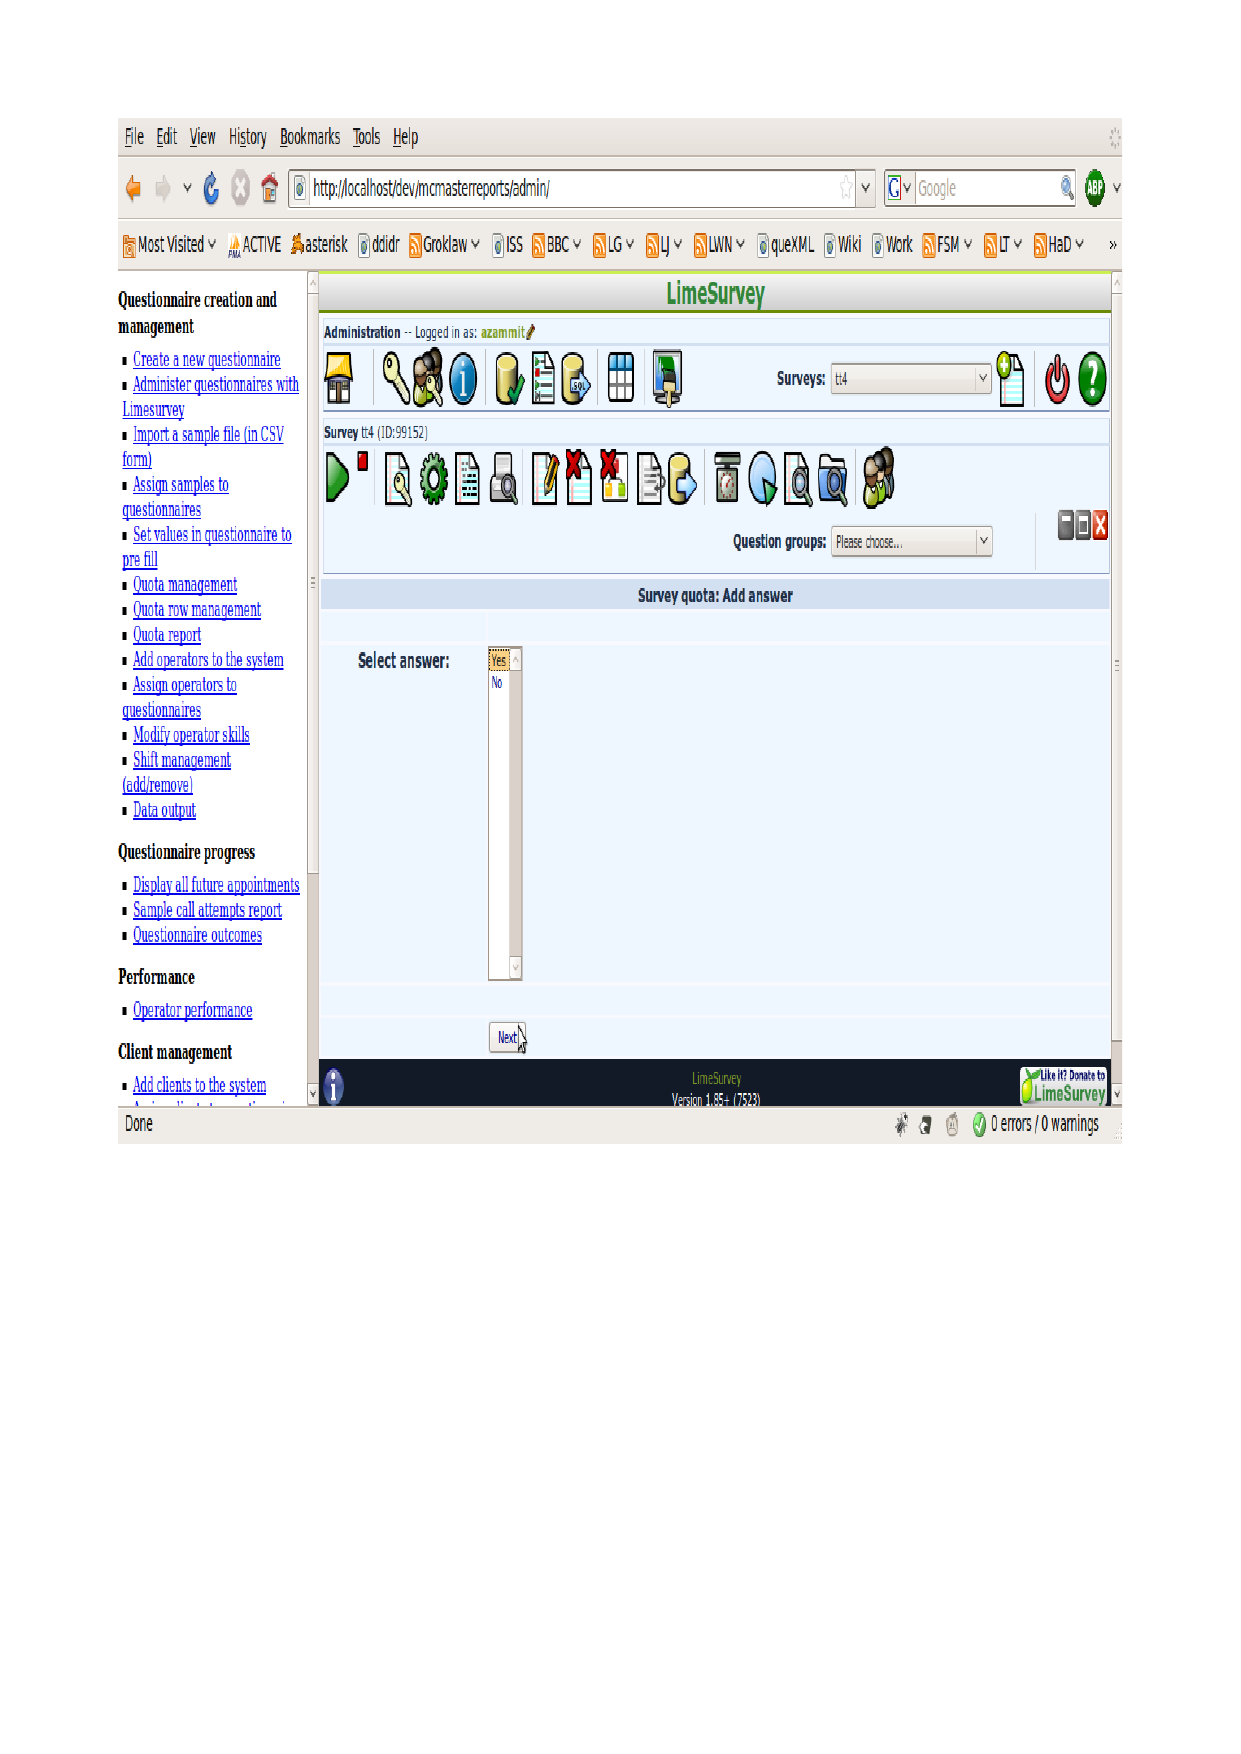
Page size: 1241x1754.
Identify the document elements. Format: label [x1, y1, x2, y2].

picture [118, 118, 1123, 1144]
